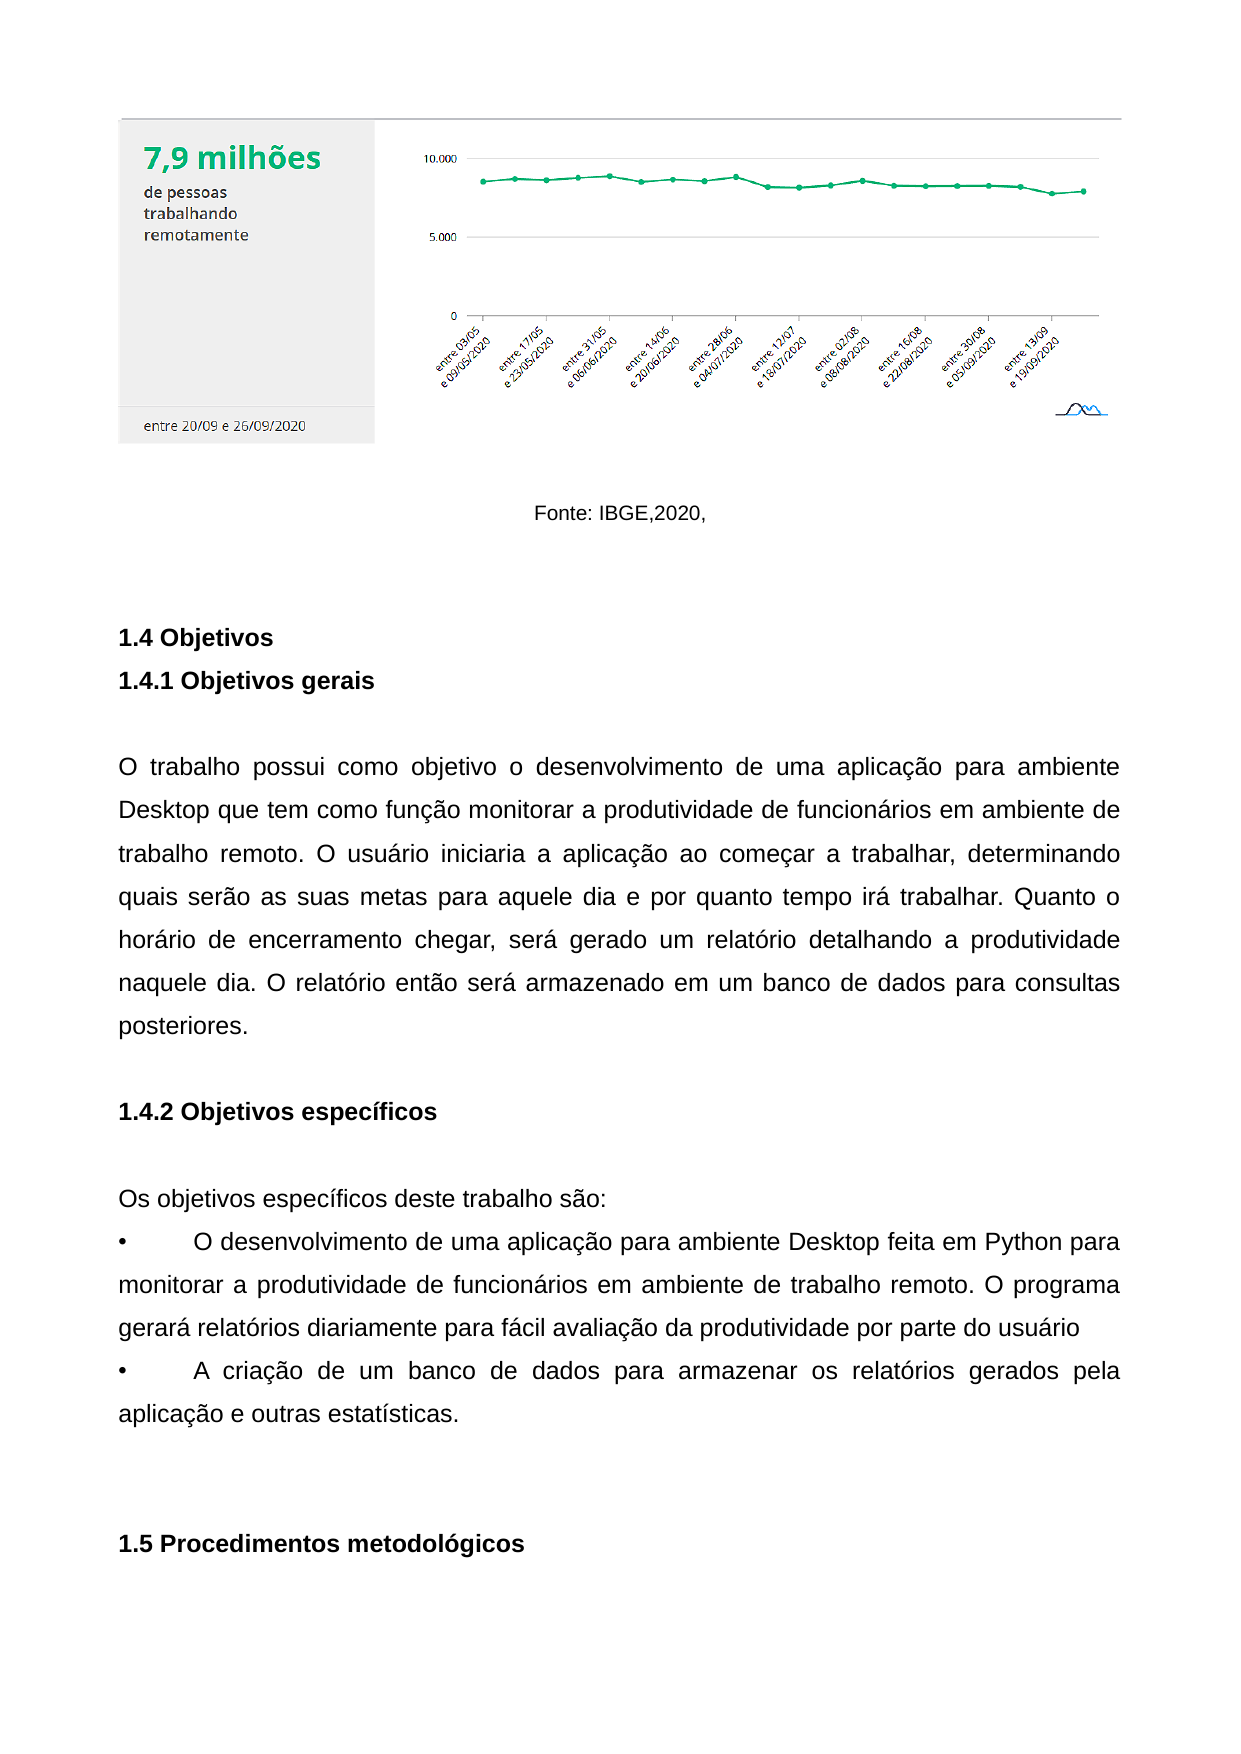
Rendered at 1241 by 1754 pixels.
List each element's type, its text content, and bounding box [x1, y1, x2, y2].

text Os objetivos específicos deste trabalho são: [118, 1184, 1122, 1212]
list O desenvolvimento de uma aplicação para ambiente Desktop feita em Python para monitorar a produtividade de funcionários em ambiente de trabalho remoto. O programa gerará relatórios diariamente para fácil avaliação da produtividade por parte do usuário [118, 1227, 1122, 1342]
text O trabalho possui como objetivo o desenvolvimento de uma aplicação para ambiente Desktop que tem como função monitorar a produtividade de funcionários em ambiente de trabalho remoto. O usuário iniciaria a aplicação ao começar a trabalhar, determinando quais serão as suas metas para aquele dia e por quanto tempo irá trabalhar. Quanto o horário de encerramento chegar, será gerado um relatório detalhando a produtividade naquele dia. O relatório então será armazenado em um banco de dados para consultas posteriores. [118, 752, 1122, 1040]
text 1.4 Objetivos [118, 623, 1122, 652]
list A criação de um banco de dados para armazenar os relatórios gerados pela aplicação e outras estatísticas. [118, 1356, 1122, 1428]
text 1.5 Procedimentos metodológicos [118, 1529, 1122, 1558]
text Fonte: IBGE,2020, [118, 501, 1122, 525]
text 1.4.2 Objetivos específicos [118, 1097, 1122, 1126]
text 1.4.1 Objetivos gerais [118, 666, 1122, 695]
